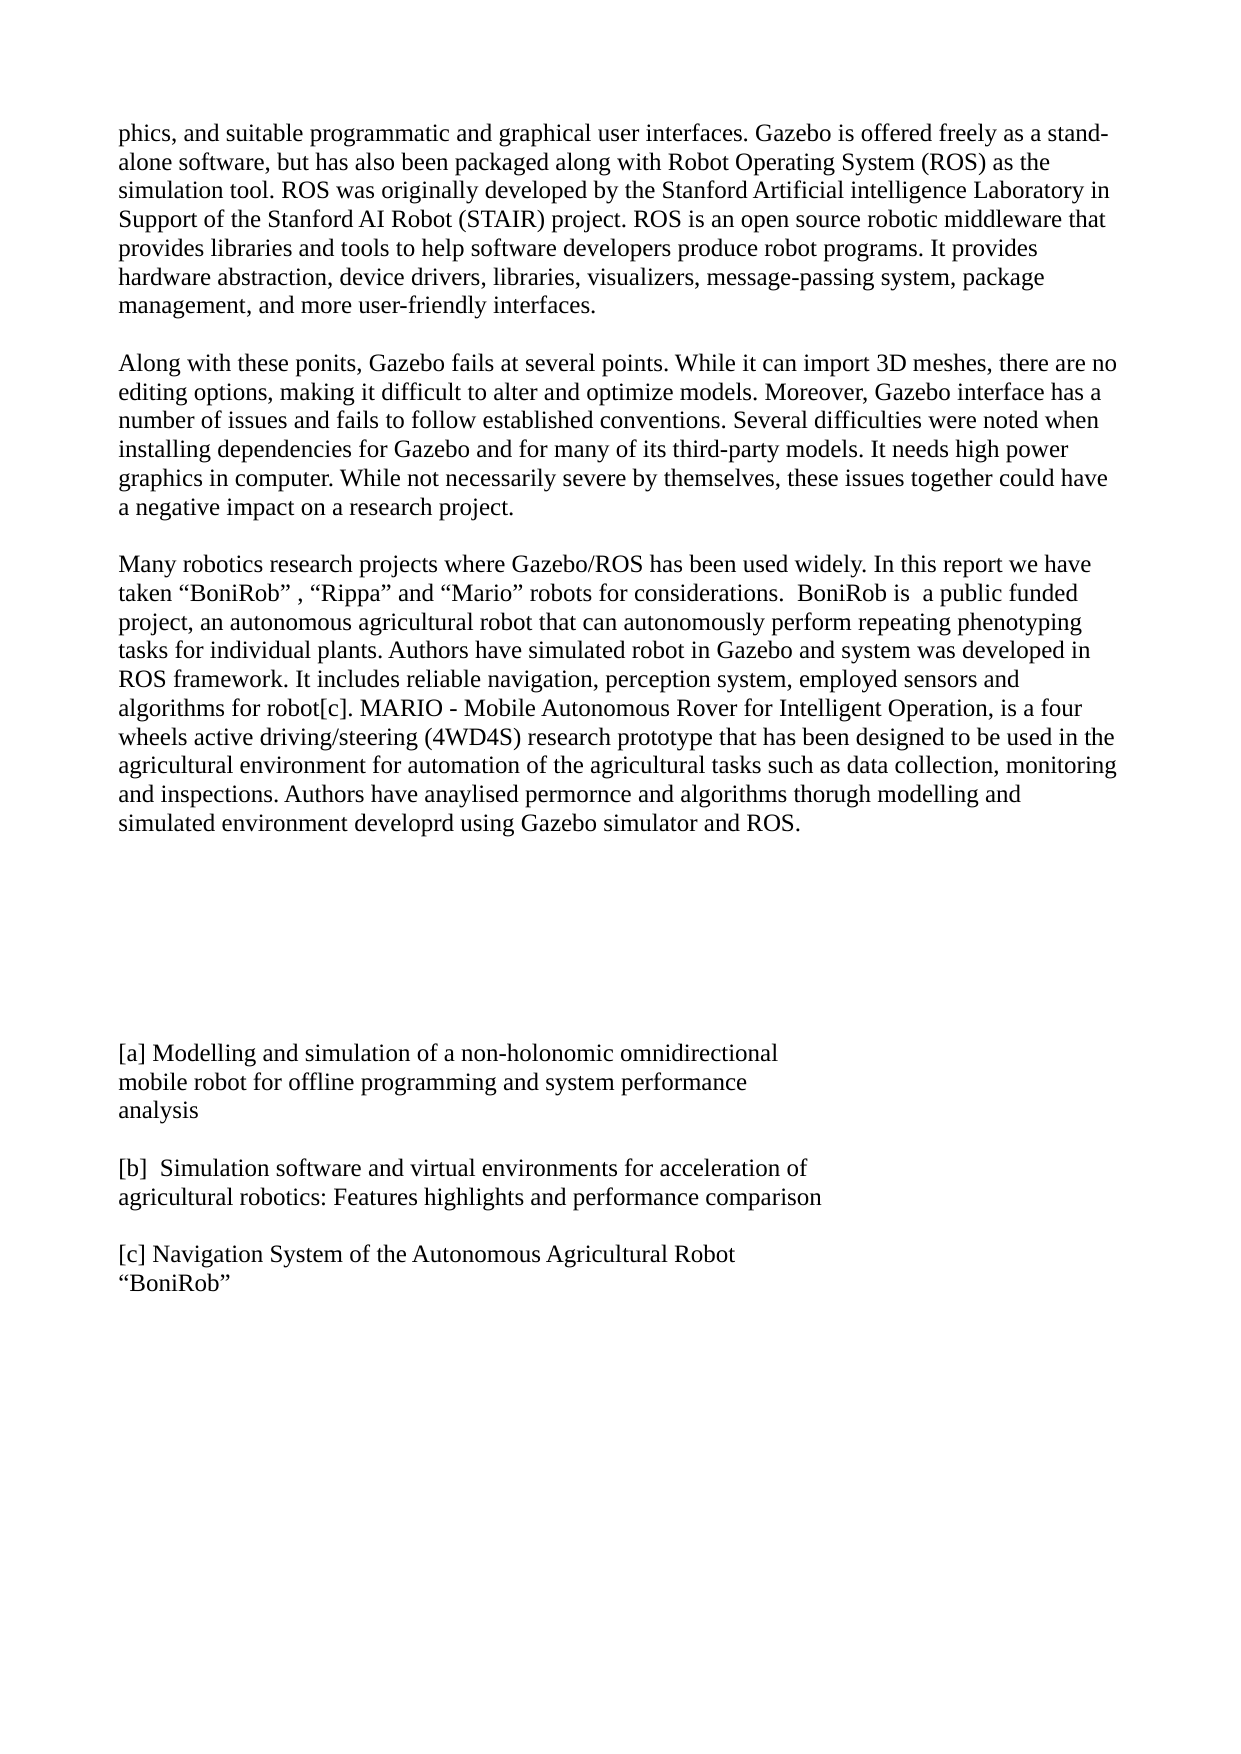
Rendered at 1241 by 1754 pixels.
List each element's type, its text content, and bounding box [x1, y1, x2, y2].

text “BoniRob” [118, 1268, 1122, 1297]
text agricultural robotics: Features highlights and performance comparison [118, 1182, 1122, 1211]
text provides libraries and tools to help software developers produce robot programs. It provides hardware abstraction, device drivers, libraries, visualizers, message-passing system, package management, and more user-friendly interfaces. [118, 233, 1122, 319]
text [b] Simulation software and virtual environments for acceleration of [118, 1153, 1122, 1182]
text number of issues and fails to follow established conventions. Several difficulties were noted when installing dependencies for Gazebo and for many of its third-party models. It needs high power graphics in computer. While not necessarily severe by themselves, these issues together could have a negative impact on a research project. [118, 406, 1122, 521]
text mobile robot for offline programming and system performance [118, 1067, 1122, 1096]
text algorithms for robot[c]. MARIO - Mobile Autonomous Rover for Intelligent Operation, is a four wheels active driving/steering (4WD4S) research prototype that has been designed to be used in the agricultural environment for automation of the agricultural tasks such as data collection, monitoring and inspections. Authors have anaylised permornce and algorithms thorugh modelling and simulated environment developrd using Gazebo simulator and ROS. [118, 693, 1122, 837]
text [c] Navigation System of the Autonomous Agricultural Robot [118, 1239, 1122, 1268]
text phics, and suitable programmatic and graphical user interfaces. Gazebo is offered freely as a stand-alone software, but has also been packaged along with Robot Operating System (ROS) as the simulation tool. ROS was originally developed by the Stanford Artificial intelligence Laboratory in Support of the Stanford AI Robot (STAIR) project. ROS is an open source robotic middleware that [118, 118, 1122, 233]
text Along with these ponits, Gazebo fails at several points. While it can import 3D meshes, there are no editing options, making it difficult to alter and optimize models. Moreover, Gazebo interface has a [118, 348, 1122, 406]
text analysis [118, 1096, 1122, 1124]
text Many robotics research projects where Gazebo/ROS has been used widely. In this report we have taken “BoniRob” , “Rippa” and “Mario” robots for considerations. BoniRob is a public funded project, an autonomous agricultural robot that can autonomously perform repeating phenotyping tasks for individual plants. Authors have simulated robot in Gazebo and system was developed in ROS framework. It includes reliable navigation, perception system, employed sensors and [118, 549, 1122, 693]
text [a] Modelling and simulation of a non-holonomic omnidirectional [118, 1038, 1122, 1067]
